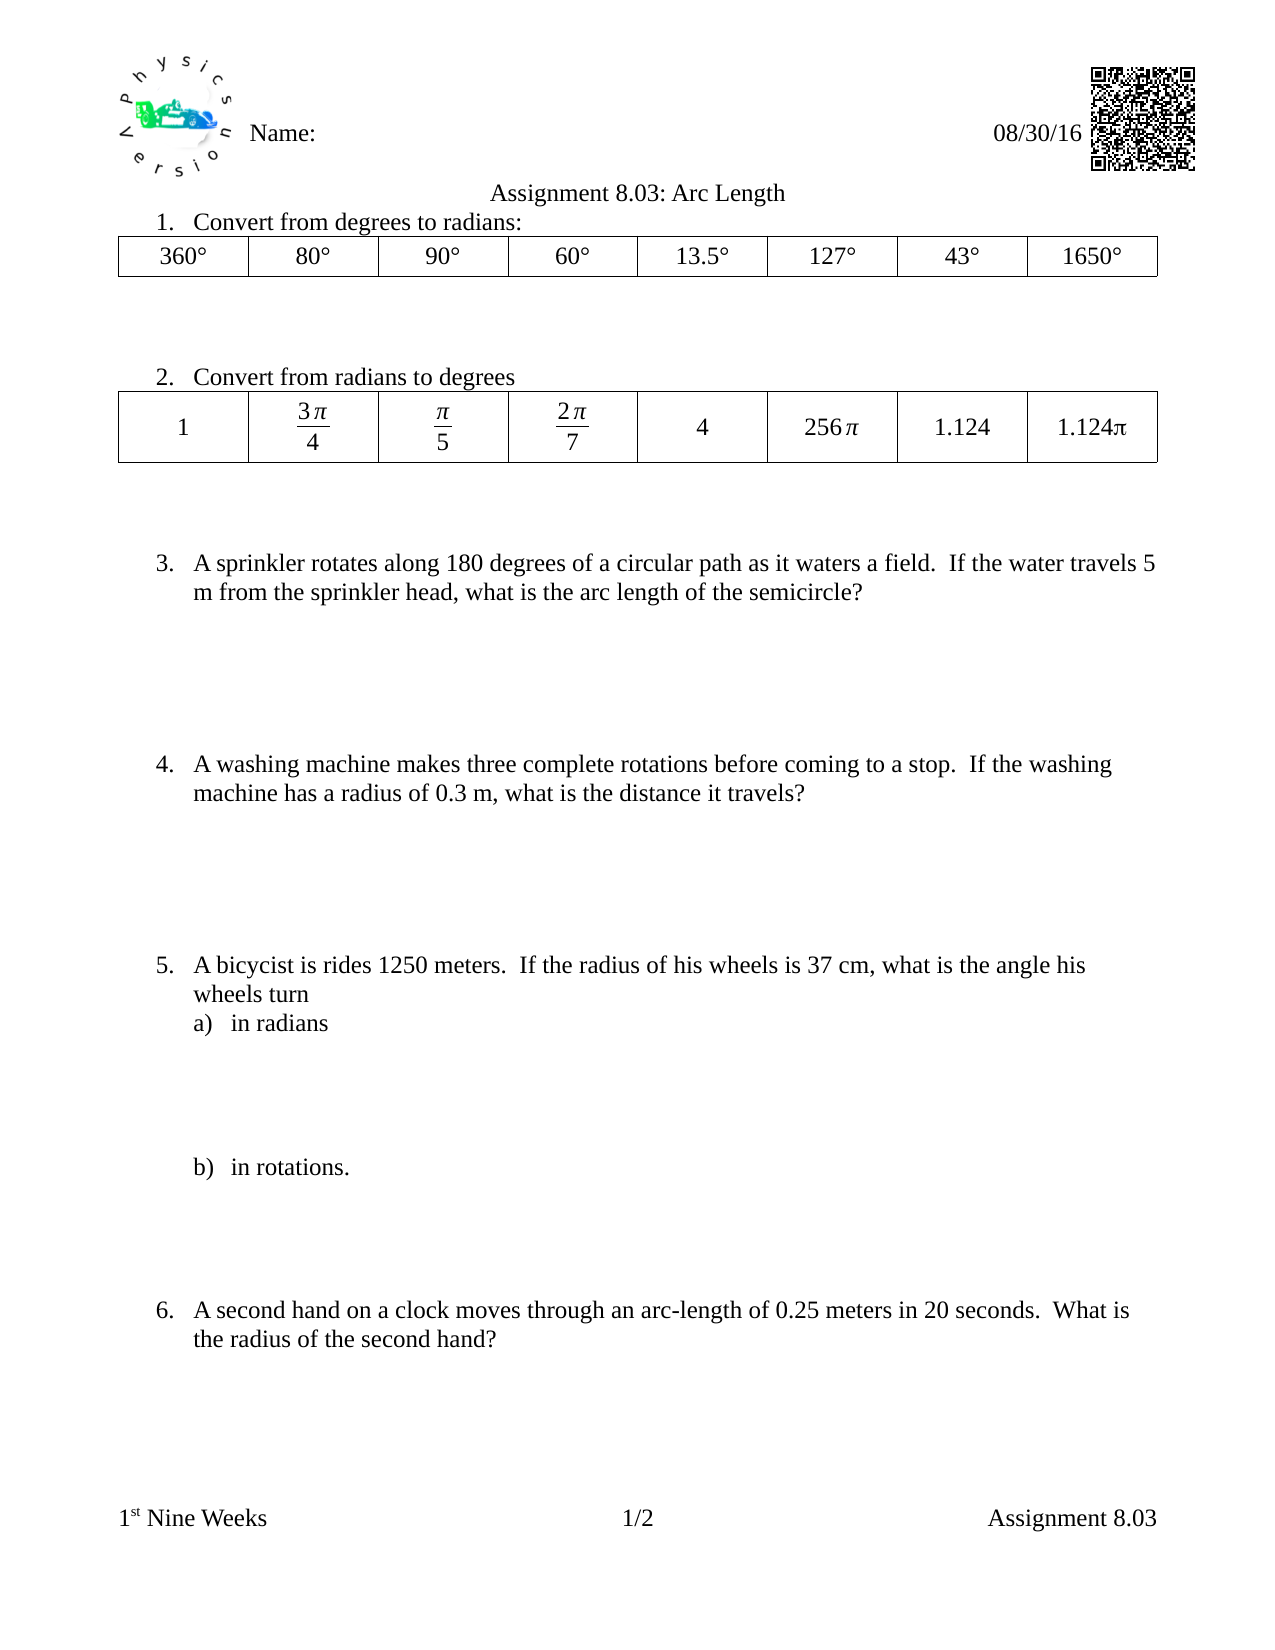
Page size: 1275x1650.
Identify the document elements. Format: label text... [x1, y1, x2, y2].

table_header 1650° [1028, 237, 1157, 276]
table_header [249, 392, 378, 462]
list A sprinkler rotates along 180 degrees of a circular path as it waters a field. If the water travels 5 m from the sprinkler head, what is the arc length of the semicircle? [156, 548, 1157, 606]
table_header [768, 392, 897, 462]
table_header 1.124p [1028, 392, 1157, 462]
list A bicycist is rides 1250 meters. If the radius of his wheels is 37 cm, what is the angle his wheels turn [156, 951, 1157, 1008]
list in radians [193, 1008, 1157, 1037]
list A washing machine makes three complete rotations before coming to a stop. If the washing machine has a radius of 0.3 m, what is the distance it travels? [156, 749, 1157, 807]
table_header 1 [119, 392, 248, 462]
table_header [509, 392, 637, 462]
list Convert from degrees to radians: [156, 207, 1157, 236]
picture [1082, 58, 1203, 179]
list Convert from radians to degrees [156, 362, 1157, 391]
table_header [379, 392, 508, 462]
list in rotations. [193, 1152, 1157, 1181]
picture [119, 56, 232, 177]
table_header 43° [898, 237, 1027, 276]
text Assignment 8.03: Arc Length [118, 176, 1157, 207]
table_header 360° [119, 237, 248, 276]
table_header 1.124 [898, 392, 1027, 462]
table_header 60° [509, 237, 637, 276]
table_header 127° [768, 237, 897, 276]
table_header 4 [638, 392, 767, 462]
table_header 80° [249, 237, 378, 276]
list A second hand on a clock moves through an arc-length of 0.25 meters in 20 seconds. What is the radius of the second hand? [156, 1296, 1157, 1353]
table_header 13.5° [638, 237, 767, 276]
table_header 90° [379, 237, 508, 276]
